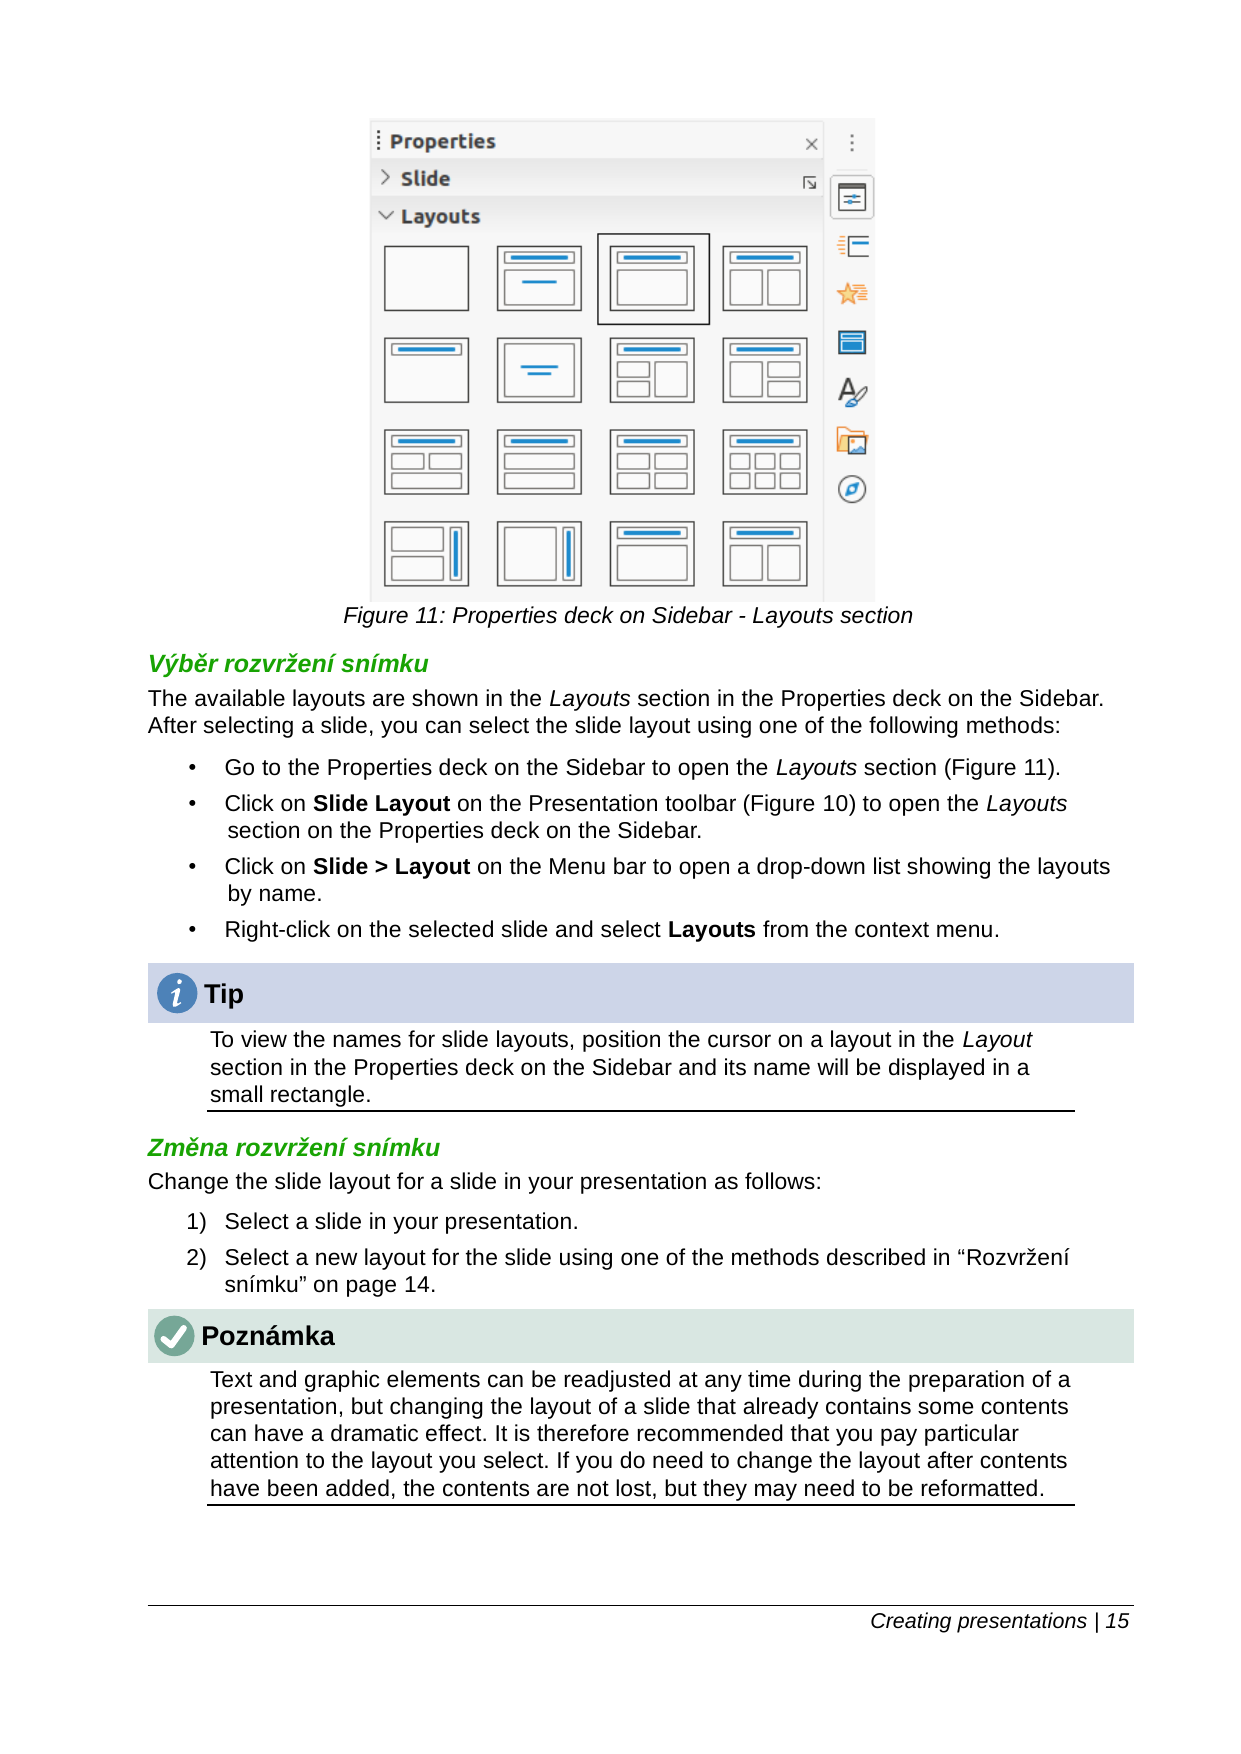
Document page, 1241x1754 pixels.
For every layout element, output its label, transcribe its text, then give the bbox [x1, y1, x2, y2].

list Click on Slide > Layout on the Menu bar to open a drop-down list showing the layouts by name. [185, 850, 1134, 907]
list Right-click on the selected slide and select Layouts from the context menu. [185, 913, 1134, 946]
subtitle Změna rozvržení snímku [148, 1133, 1134, 1162]
text Figure 11: Properties deck on Sidebar - Layouts section [343, 118, 938, 628]
subtitle Poznámka [148, 1309, 1134, 1363]
list Select a slide in your presentation. [207, 1207, 1134, 1234]
text Text and graphic elements can be readjusted at any time during the preparation of a presentation, but changing the layout of a slide that already contains some contents can have a dramatic effect. It is therefore recommended that you pay particular attention to the layout you select. If you do need to change the layout after contents have been added, the contents are not lost, but they may need to be reformatted. [207, 1363, 1075, 1504]
subtitle Tip [148, 963, 1134, 1023]
picture [369, 118, 876, 602]
list The available layouts are shown in the Layouts section in the Properties deck on the Sidebar. After selecting a slide, you can select the slide layout using one of the following methods: [148, 684, 1134, 738]
list Go to the Properties deck on the Sidebar to open the Layouts section (Figure 11). [185, 751, 1134, 781]
text To view the names for slide layouts, position the cursor on a layout in the Layout section in the Properties deck on the Sidebar and its name will be displayed in a small rectangle. [207, 1023, 1075, 1110]
list Select a new layout for the slide using one of the methods described in “Slide layout” on page 14. [207, 1243, 1134, 1297]
text Change the slide layout for a slide in your presentation as follows: [148, 1168, 1134, 1195]
list Click on Slide Layout on the Presentation toolbar (Figure 10) to open the Layouts section on the Properties deck on the Sidebar. [185, 787, 1134, 844]
subtitle Výběr rozvržení snímku [148, 649, 1134, 678]
